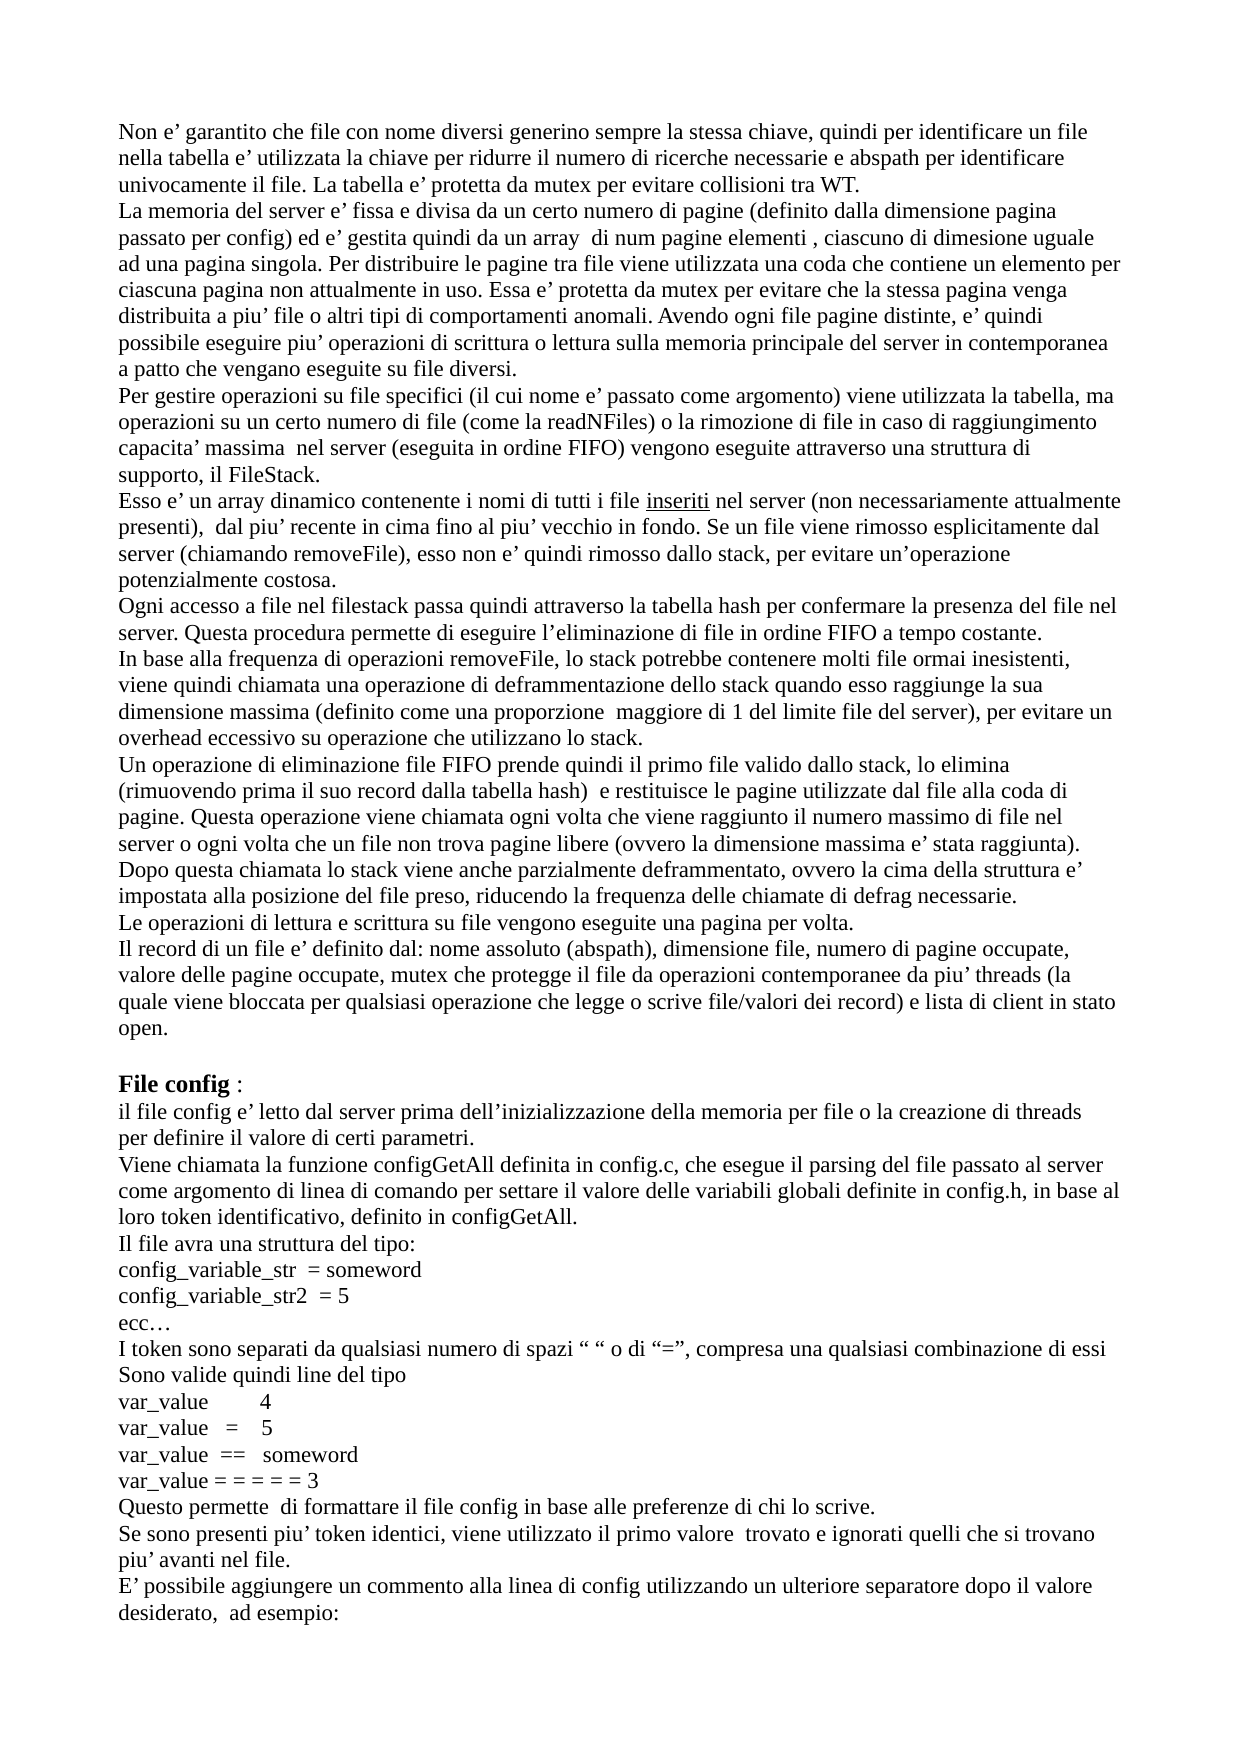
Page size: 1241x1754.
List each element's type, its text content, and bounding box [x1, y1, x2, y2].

text var_value 4 [118, 1388, 1122, 1414]
text config_variable_str2 = 5 [118, 1282, 1122, 1309]
text I token sono separati da qualsiasi numero di spazi “ “ o di “=”, compresa una qualsiasi combinazione di essi [118, 1335, 1122, 1362]
text Sono valide quindi line del tipo [118, 1362, 1122, 1388]
text File config : [118, 1069, 1122, 1098]
text config_variable_str = someword [118, 1256, 1122, 1282]
text il file config e’ letto dal server prima dell’inizializzazione della memoria per file o la creazione di threads [118, 1098, 1122, 1124]
text Un operazione di eliminazione file FIFO prende quindi il primo file valido dallo stack, lo elimina (rimuovendo prima il suo record dalla tabella hash) e restituisce le pagine utilizzate dal file alla coda di pagine. Questa operazione viene chiamata ogni volta che viene raggiunto il numero massimo di file nel server o ogni volta che un file non trova pagine libere (ovvero la dimensione massima e’ stata raggiunta). Dopo questa chiamata lo stack viene anche parzialmente deframmentato, ovvero la cima della struttura e’ impostata alla posizione del file preso, riducendo la frequenza delle chiamate di defrag necessarie. [118, 751, 1122, 909]
text Le operazioni di lettura e scrittura su file vengono eseguite una pagina per volta. [118, 909, 1122, 935]
text var_value = = = = = 3 [118, 1467, 1122, 1493]
text Viene chiamata la funzione configGetAll definita in config.c, che esegue il parsing del file passato al server come argomento di linea di comando per settare il valore delle variabili globali definite in config.h, in base al loro token identificativo, definito in configGetAll. [118, 1151, 1122, 1230]
text per definire il valore di certi parametri. [118, 1124, 1122, 1151]
text Il file avra una struttura del tipo: [118, 1230, 1122, 1256]
text Se sono presenti piu’ token identici, viene utilizzato il primo valore trovato e ignorati quelli che si trovano piu’ avanti nel file. [118, 1520, 1122, 1572]
text Questo permette di formattare il file config in base alle preferenze di chi lo scrive. [118, 1493, 1122, 1520]
text Il record di un file e’ definito dal: nome assoluto (abspath), dimensione file, numero di pagine occupate, valore delle pagine occupate, mutex che protegge il file da operazioni contemporanee da piu’ threads (la quale viene bloccata per qualsiasi operazione che legge o scrive file/valori dei record) e lista di client in stato open. [118, 935, 1122, 1041]
text La memoria del server e’ fissa e divisa da un certo numero di pagine (definito dalla dimensione pagina passato per config) ed e’ gestita quindi da un array di num pagine elementi , ciascuno di dimesione uguale ad una pagina singola. Per distribuire le pagine tra file viene utilizzata una coda che contiene un elemento per ciascuna pagina non attualmente in uso. Essa e’ protetta da mutex per evitare che la stessa pagina venga distribuita a piu’ file o altri tipi di comportamenti anomali. Avendo ogni file pagine distinte, e’ quindi possibile eseguire piu’ operazioni di scrittura o lettura sulla memoria principale del server in contemporanea a patto che vengano eseguite su file diversi. [118, 197, 1122, 382]
text Non e’ garantito che file con nome diversi generino sempre la stessa chiave, quindi per identificare un file nella tabella e’ utilizzata la chiave per ridurre il numero di ricerche necessarie e abspath per identificare univocamente il file. La tabella e’ protetta da mutex per evitare collisioni tra WT. [118, 118, 1122, 197]
text Per gestire operazioni su file specifici (il cui nome e’ passato come argomento) viene utilizzata la tabella, ma operazioni su un certo numero di file (come la readNFiles) o la rimozione di file in caso di raggiungimento capacita’ massima nel server (eseguita in ordine FIFO) vengono eseguite attraverso una struttura di supporto, il FileStack. [118, 382, 1122, 487]
text In base alla frequenza di operazioni removeFile, lo stack potrebbe contenere molti file ormai inesistenti, viene quindi chiamata una operazione di deframmentazione dello stack quando esso raggiunge la sua dimensione massima (definito come una proporzione maggiore di 1 del limite file del server), per evitare un overhead eccessivo su operazione che utilizzano lo stack. [118, 645, 1122, 751]
text var_value == someword [118, 1441, 1122, 1467]
text Esso e’ un array dinamico contenente i nomi di tutti i file inseriti nel server (non necessariamente attualmente presenti), dal piu’ recente in cima fino al piu’ vecchio in fondo. Se un file viene rimosso esplicitamente dal server (chiamando removeFile), esso non e’ quindi rimosso dallo stack, per evitare un’operazione potenzialmente costosa. [118, 487, 1122, 592]
text Ogni accesso a file nel filestack passa quindi attraverso la tabella hash per confermare la presenza del file nel server. Questa procedura permette di eseguire l’eliminazione di file in ordine FIFO a tempo costante. [118, 592, 1122, 645]
text E’ possibile aggiungere un commento alla linea di config utilizzando un ulteriore separatore dopo il valore desiderato, ad esempio: [118, 1572, 1122, 1625]
text ecc… [118, 1309, 1122, 1335]
text var_value = 5 [118, 1414, 1122, 1441]
